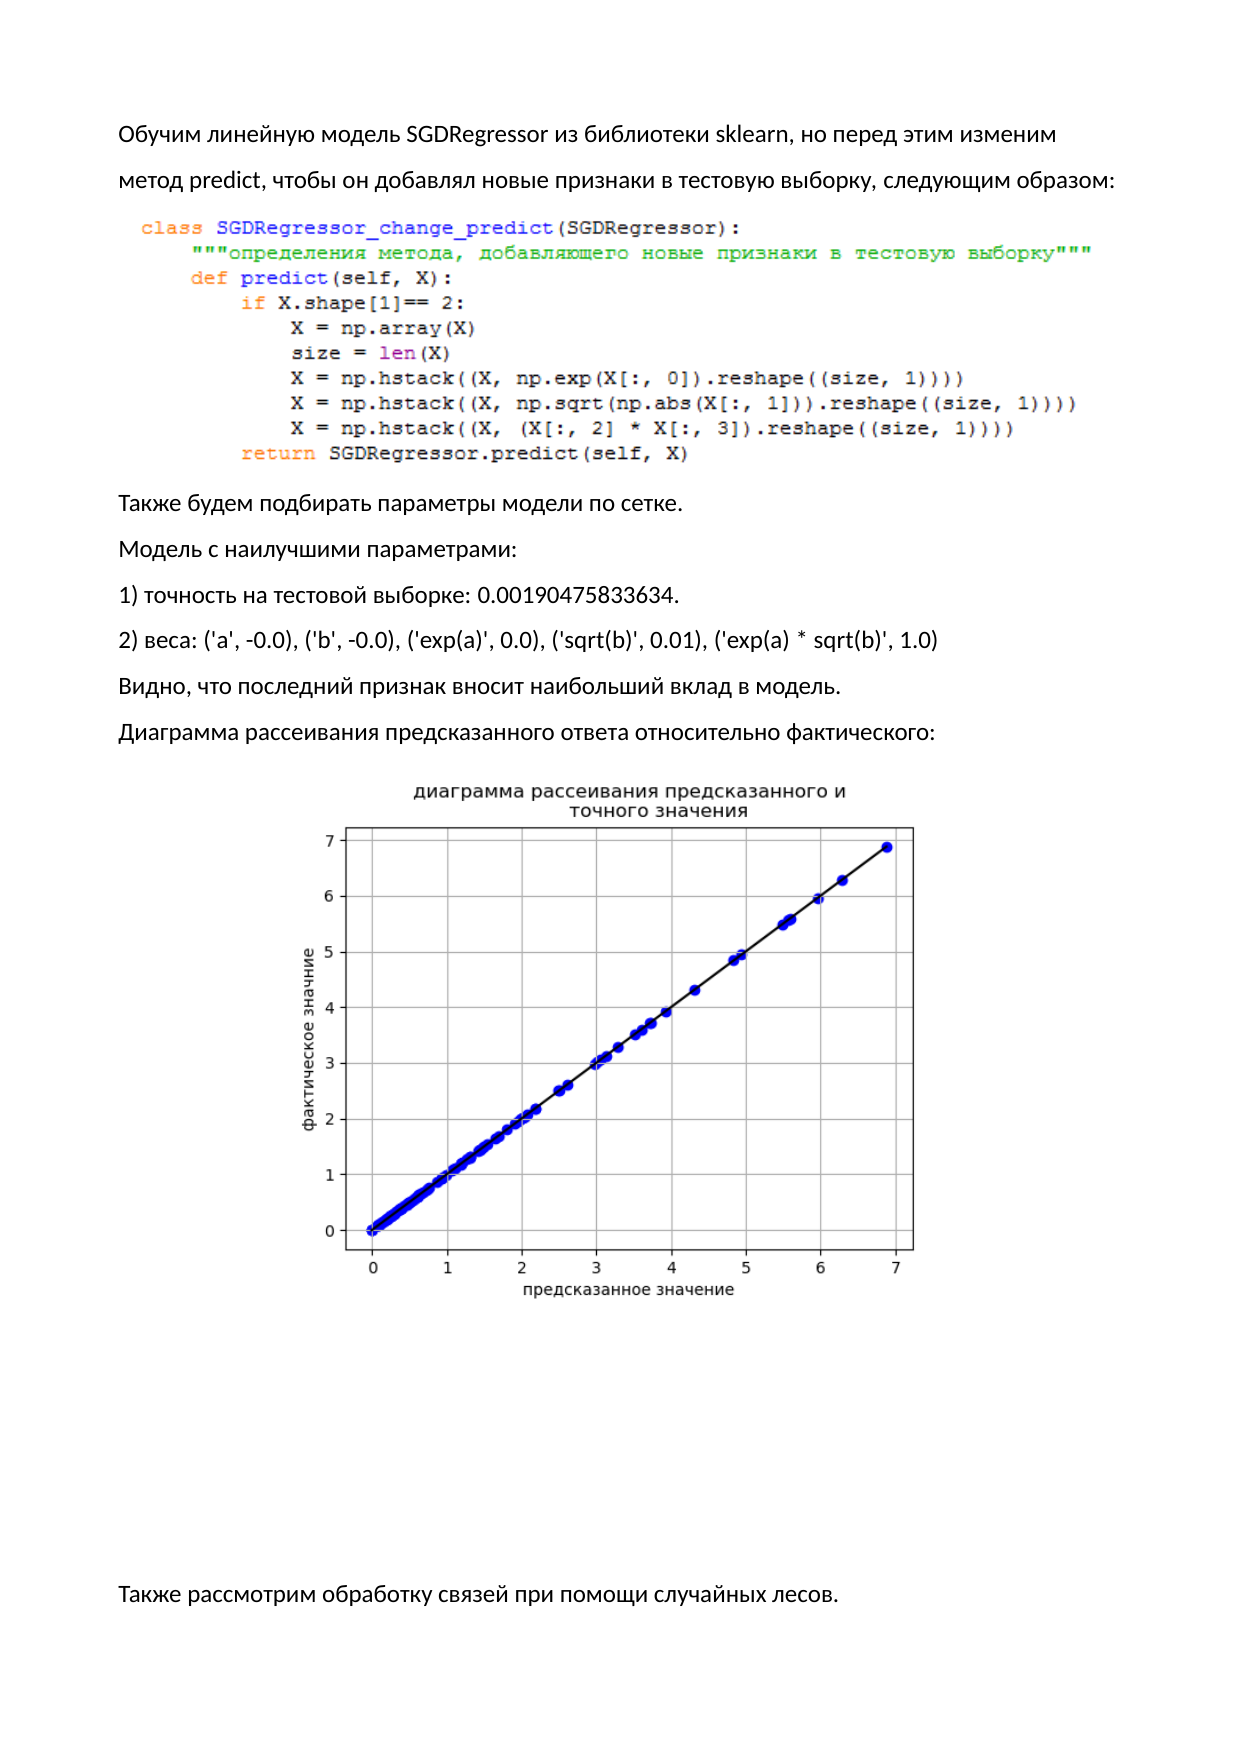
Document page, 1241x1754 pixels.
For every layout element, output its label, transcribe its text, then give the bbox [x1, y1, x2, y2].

text Модель с наилучшими параметрами: [118, 533, 1122, 563]
text 1) точность на тестовой выборке: 0.00190475833634. [118, 579, 1122, 609]
text Диаграмма рассеивания предсказанного ответа относительно фактического: [118, 716, 1122, 746]
text Также будем подбирать параметры модели по сетке. [118, 209, 1122, 518]
text Обучим линейную модель SGDRegressor из библиотеки sklearn, но перед этим изменим метод predict, чтобы он добавлял новые признаки в тестовую выборку, следующим образом: [118, 118, 1122, 194]
text 2) веса: ('a', -0.0), ('b', -0.0), ('exp(a)', 0.0), ('sqrt(b)', 0.01), ('exp(a) * sqrt(b)', 1.0) [118, 624, 1122, 655]
text Также рассмотрим обработку связей при помощи случайных лесов. [118, 1578, 1122, 1609]
text Видно, что последний признак вносит наибольший вклад в модель. [118, 670, 1122, 701]
picture [138, 209, 1102, 472]
picture [254, 761, 986, 1310]
